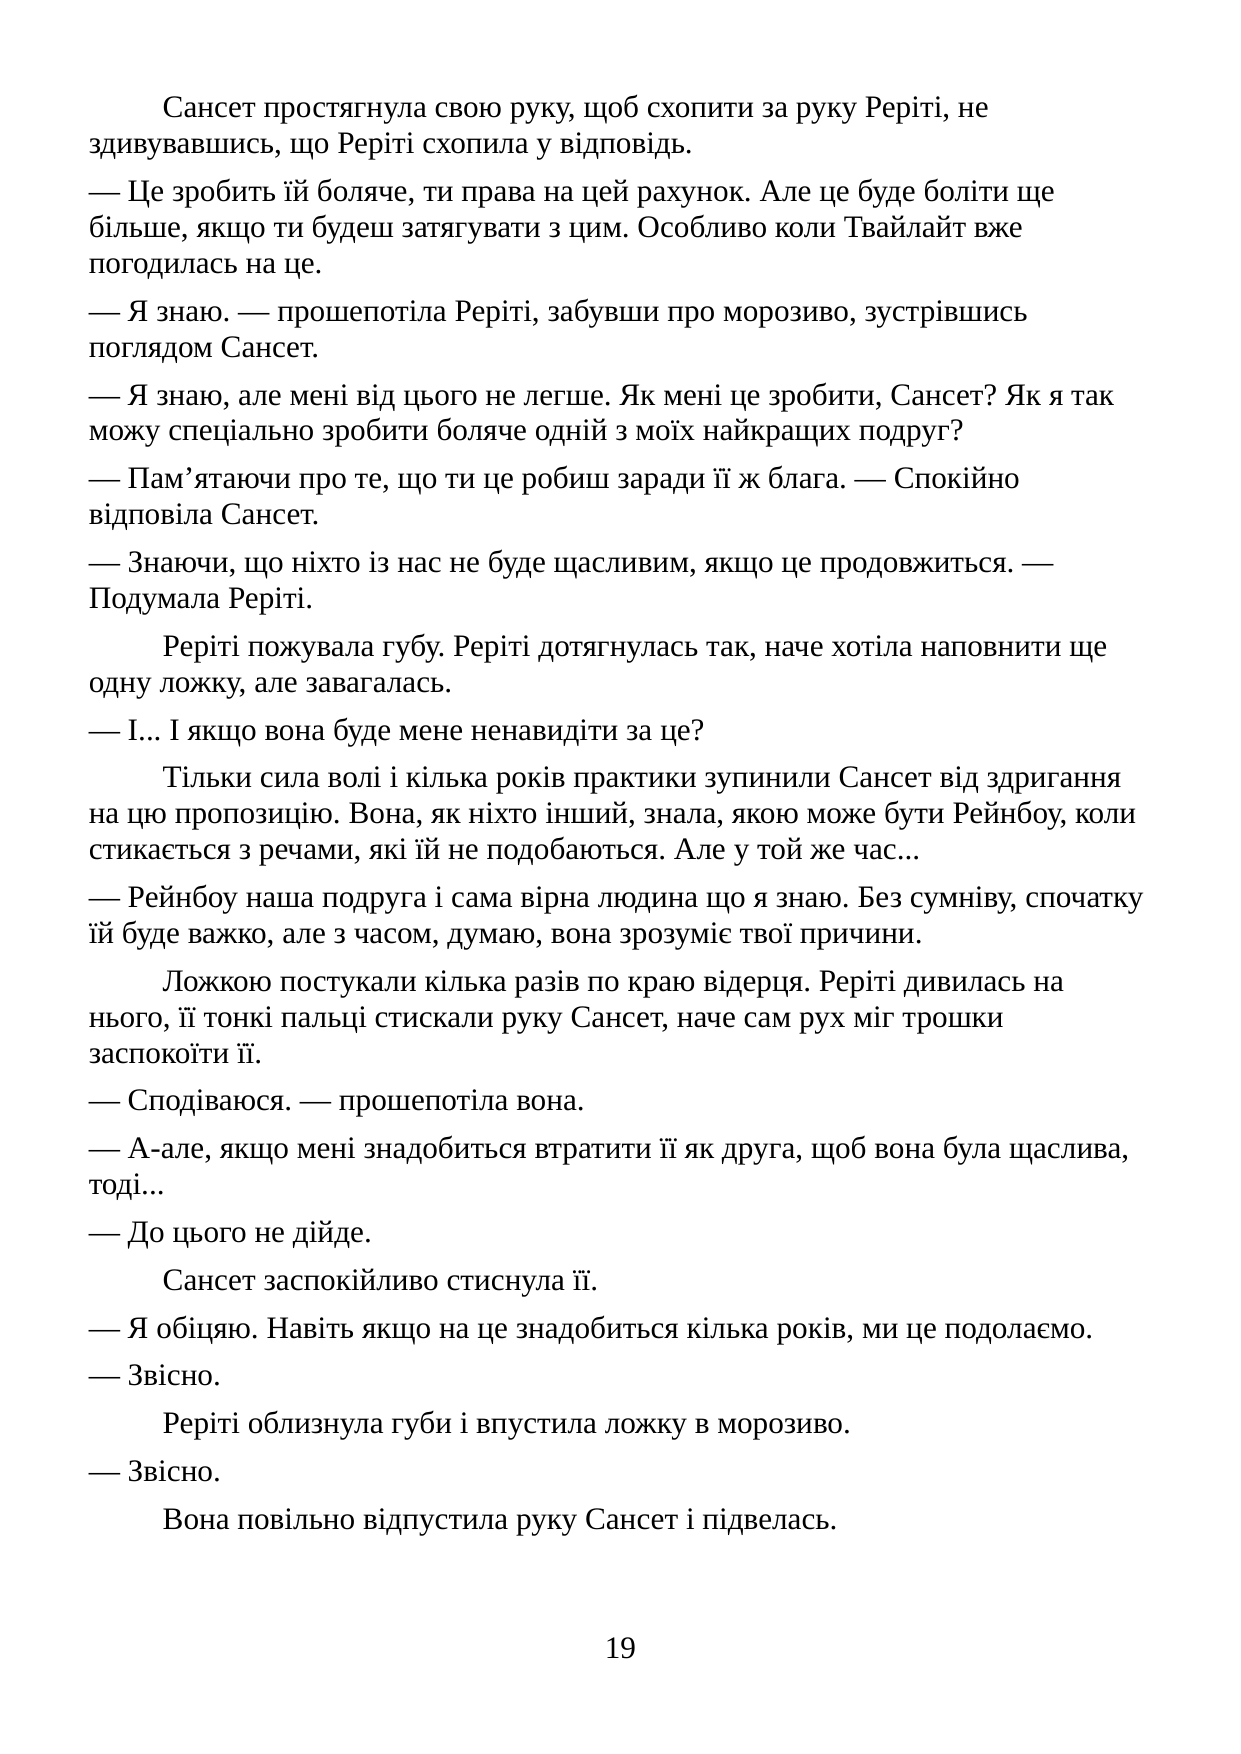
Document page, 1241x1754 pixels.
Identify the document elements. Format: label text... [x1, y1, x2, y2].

text — І... І якщо вона буде мене ненавидіти за це? [88, 711, 1152, 747]
text — Знаючи, що ніхто із нас не буде щасливим, якщо це продовжиться. — Подумала Реріті. [88, 543, 1152, 615]
text — Я обіцяю. Навіть якщо на це знадобиться кілька років, ми це подолаємо. [88, 1309, 1152, 1345]
text — Сподіваюся. — прошепотіла вона. [88, 1082, 1152, 1118]
text — Я знаю. — прошепотіла Реріті, забувши про морозиво, зустрівшись поглядом Сансет. [88, 292, 1152, 364]
text — Я знаю, але мені від цього не легше. Як мені це зробити, Сансет? Як я так можу спеціально зробити боляче одній з моїх найкращих подруг? [88, 376, 1152, 448]
text Вона повільно відпустила руку Сансет і підвелась. [88, 1500, 1152, 1536]
text — Рейнбоу наша подруга і сама вірна людина що я знаю. Без сумніву, спочатку їй буде важко, але з часом, думаю, вона зрозуміє твої причини. [88, 878, 1152, 950]
text Ложкою постукали кілька разів по краю відерця. Реріті дивилась на нього, її тонкі пальці стискали руку Сансет, наче сам рух міг трошки заспокоїти її. [88, 962, 1152, 1070]
text — Звісно. [88, 1452, 1152, 1488]
text — До цього не дійде. [88, 1213, 1152, 1249]
text Тільки сила волі і кілька років практики зупинили Сансет від здригання на цю пропозицію. Вона, як ніхто інший, знала, якою може бути Рейнбоу, коли стикається з речами, які їй не подобаються. Але у той же час... [88, 758, 1152, 866]
text — Це зробить їй боляче, ти права на цей рахунок. Але це буде боліти ще більше, якщо ти будеш затягувати з цим. Особливо коли Твайлайт вже погодилась на це. [88, 172, 1152, 280]
text — Пам’ятаючи про те, що ти це робиш заради її ж блага. — Спокійно відповіла Сансет. [88, 459, 1152, 531]
text Реріті облизнула губи і впустила ложку в морозиво. [88, 1404, 1152, 1440]
text Реріті пожувала губу. Реріті дотягнулась так, наче хотіла наповнити ще одну ложку, але завагалась. [88, 627, 1152, 699]
text Сансет заспокійливо стиснула її. [88, 1261, 1152, 1297]
text — А-але, якщо мені знадобиться втратити її як друга, щоб вона була щаслива, тоді... [88, 1129, 1152, 1201]
text — Звісно. [88, 1357, 1152, 1393]
text Сансет простягнула свою руку, щоб схопити за руку Реріті, не здивувавшись, що Реріті схопила у відповідь. [88, 88, 1152, 160]
